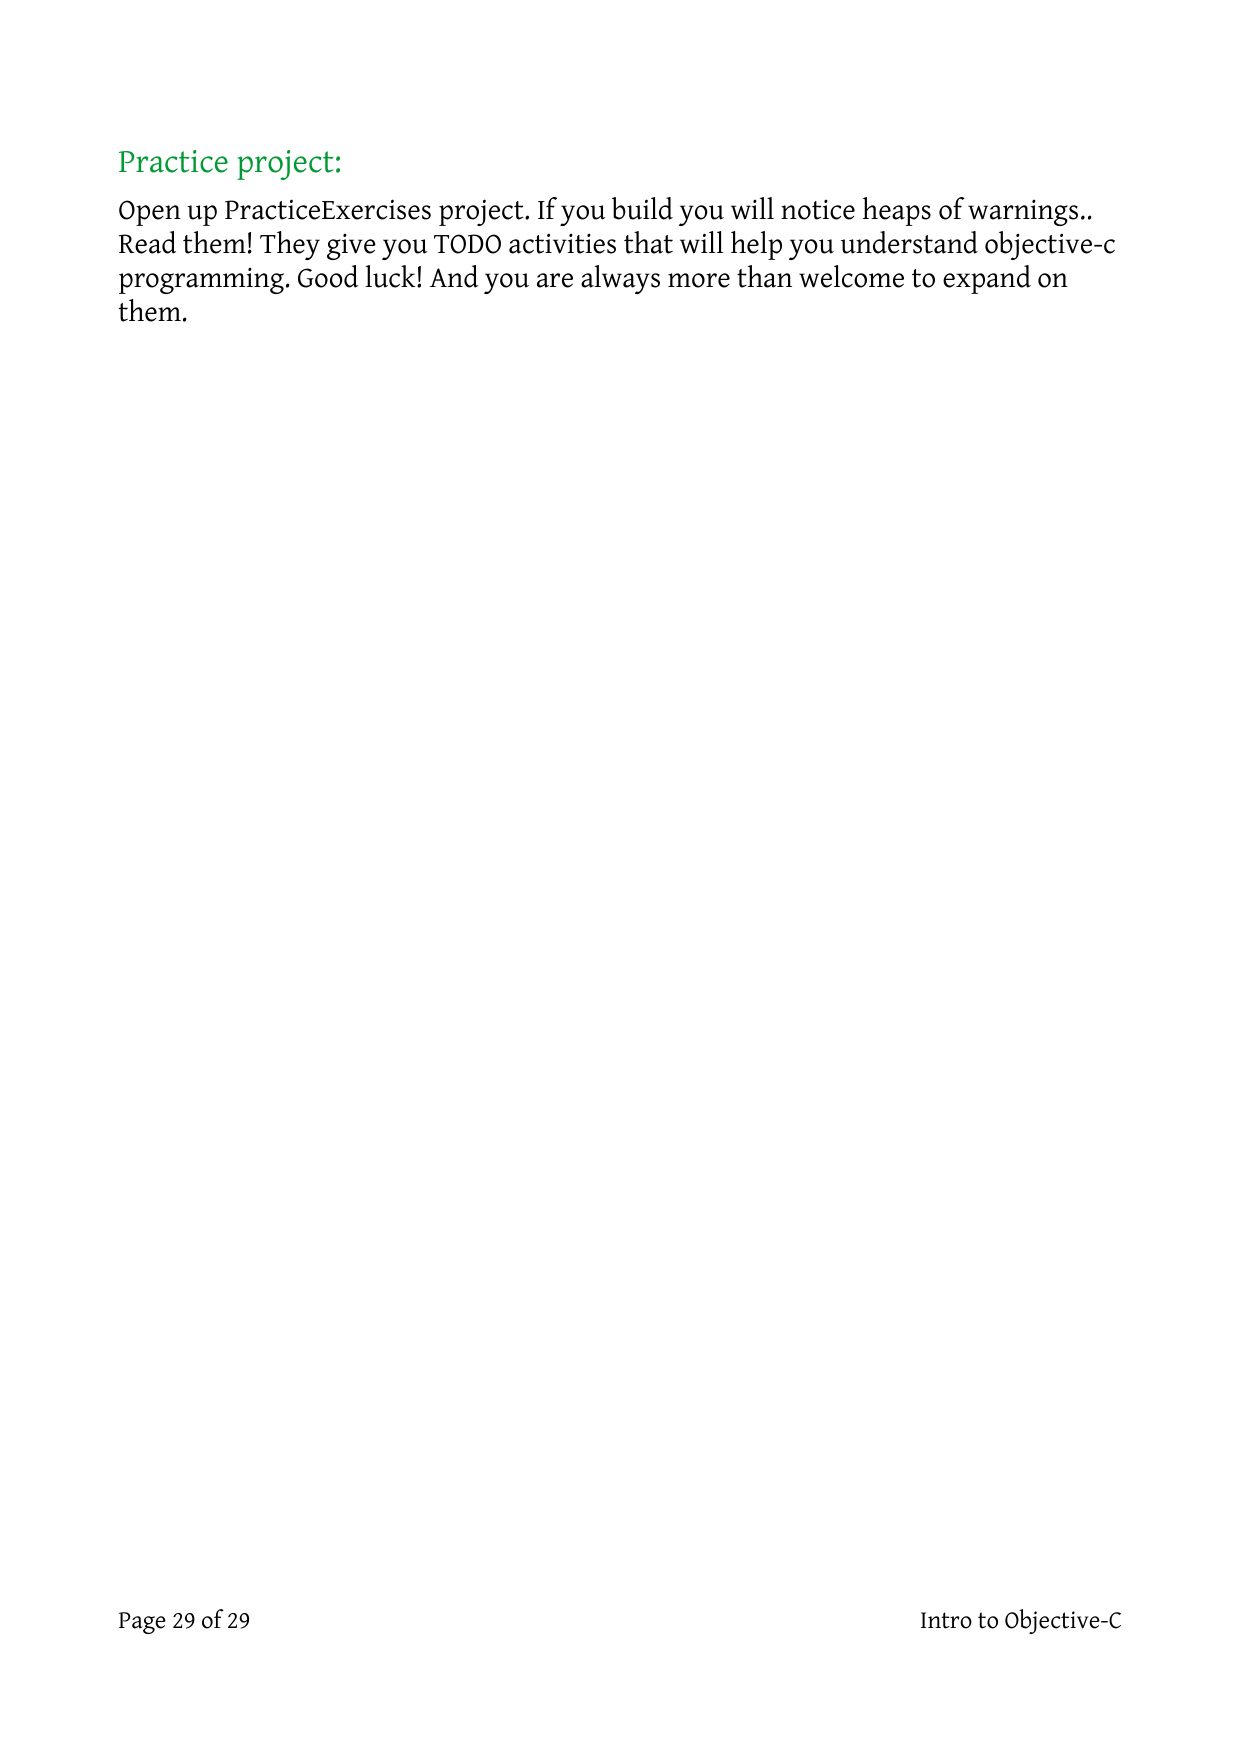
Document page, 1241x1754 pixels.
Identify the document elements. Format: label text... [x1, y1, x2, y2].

text Open up PracticeExercises project. If you build you will notice heaps of warnings.. Read them! They give you TODO activities that will help you understand objective-c programming. Good luck! And you are always more than welcome to expand on them. [118, 194, 1122, 329]
subtitle Practice project: [118, 143, 1122, 182]
